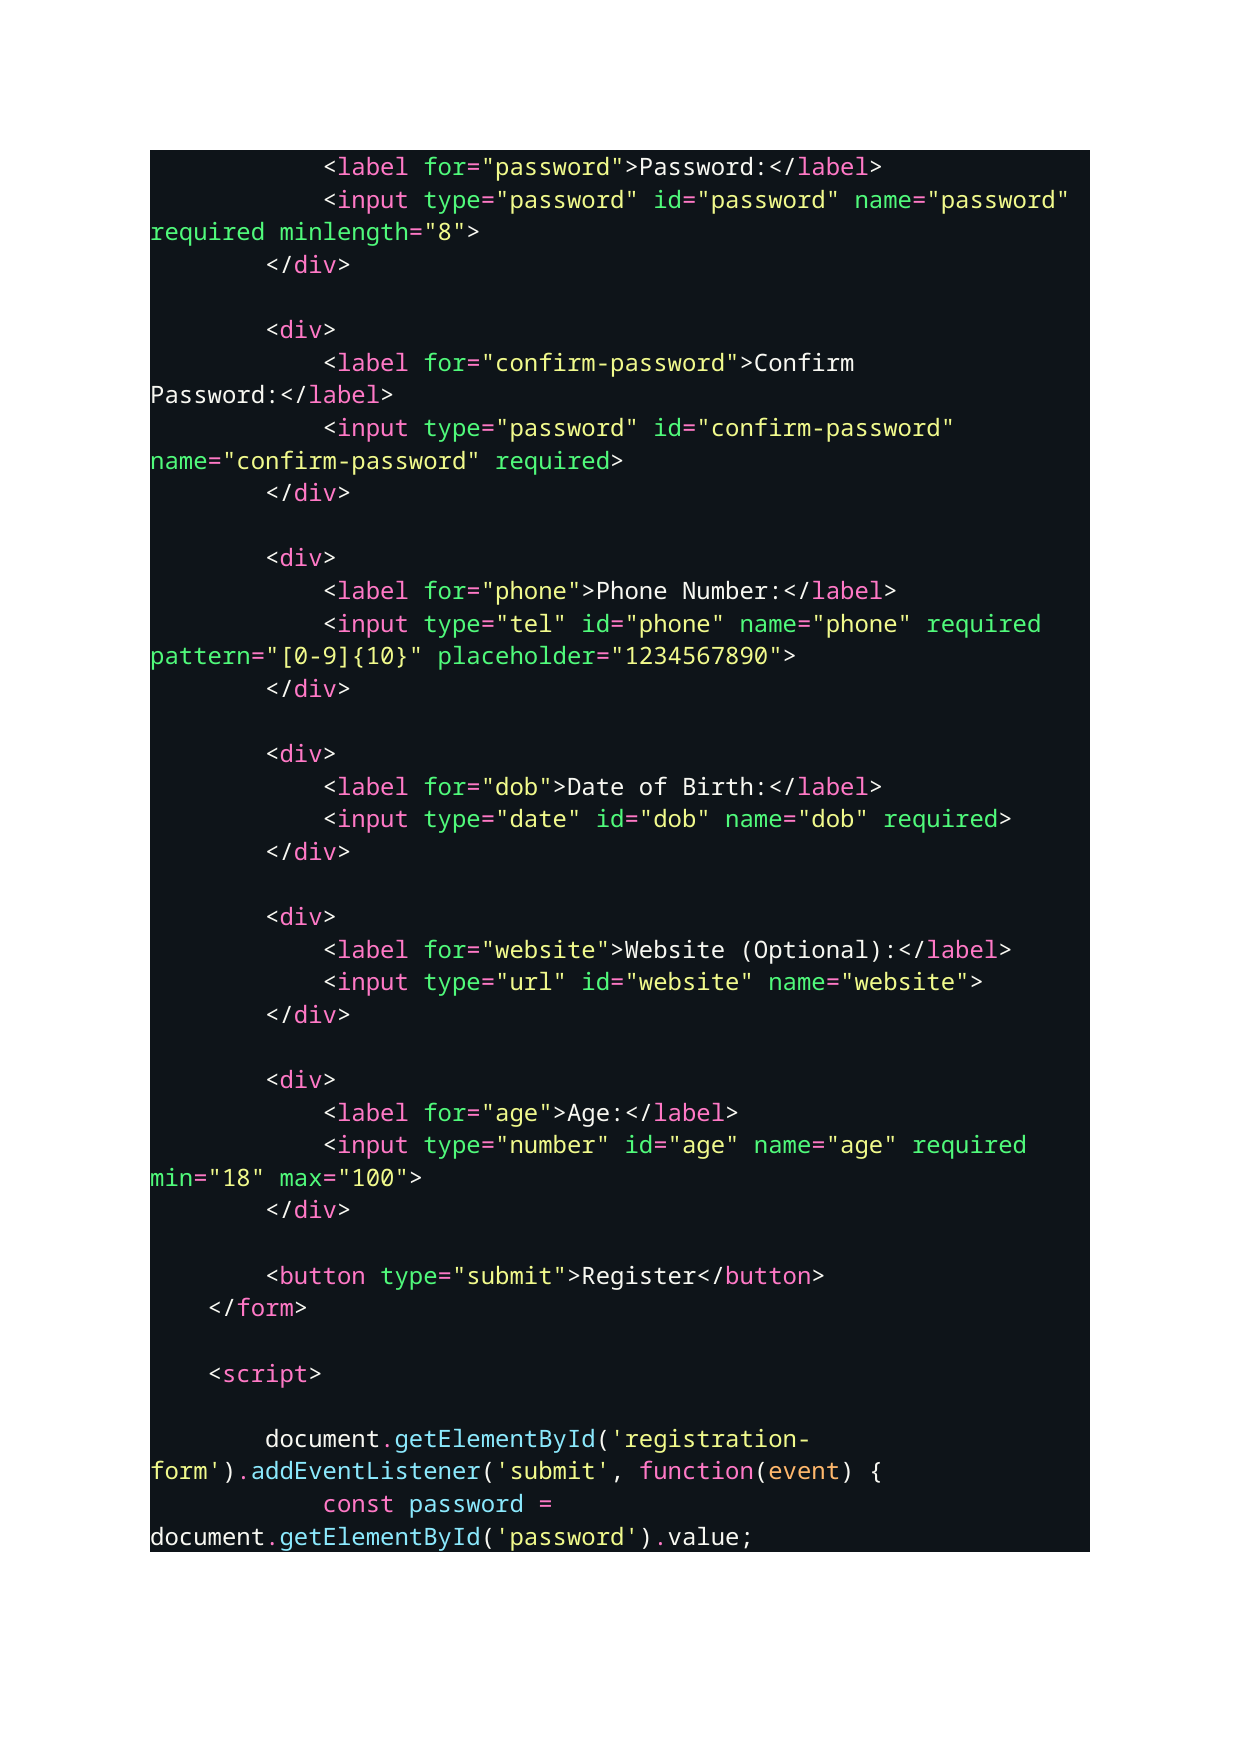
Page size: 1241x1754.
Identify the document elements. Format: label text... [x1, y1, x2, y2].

text </form> [150, 1291, 1090, 1324]
text </div> [150, 835, 1090, 867]
text <input type="password" id="password" name="password" required minlength="8"> [150, 183, 1090, 248]
text <script> [150, 1356, 1090, 1389]
text <input type="password" id="confirm-password" name="confirm-password" required> [150, 411, 1090, 476]
text <input type="tel" id="phone" name="phone" required pattern="[0-9]{10}" placeholder="1234567890"> [150, 606, 1090, 672]
text <div> [150, 313, 1090, 346]
text document.getElementById('registration-form').addEventListener('submit', function(event) { [150, 1422, 1090, 1487]
text <label for="confirm-password">Confirm Password:</label> [150, 346, 1090, 411]
text <label for="dob">Date of Birth:</label> [150, 769, 1090, 802]
text <label for="age">Age:</label> [150, 1096, 1090, 1128]
text <button type="submit">Register</button> [150, 1258, 1090, 1291]
text </div> [150, 248, 1090, 280]
text <div> [150, 541, 1090, 574]
text <input type="number" id="age" name="age" required min="18" max="100"> [150, 1128, 1090, 1193]
text <div> [150, 737, 1090, 769]
text </div> [150, 998, 1090, 1030]
text </div> [150, 476, 1090, 509]
text <div> [150, 900, 1090, 932]
text </div> [150, 672, 1090, 704]
text <label for="password">Password:</label> [150, 150, 1090, 183]
text const password = document.getElementById('password').value; [150, 1487, 1090, 1552]
text <label for="website">Website (Optional):</label> [150, 932, 1090, 965]
text <label for="phone">Phone Number:</label> [150, 574, 1090, 606]
text <input type="url" id="website" name="website"> [150, 965, 1090, 998]
text </div> [150, 1193, 1090, 1226]
text <div> [150, 1063, 1090, 1096]
text <input type="date" id="dob" name="dob" required> [150, 802, 1090, 835]
